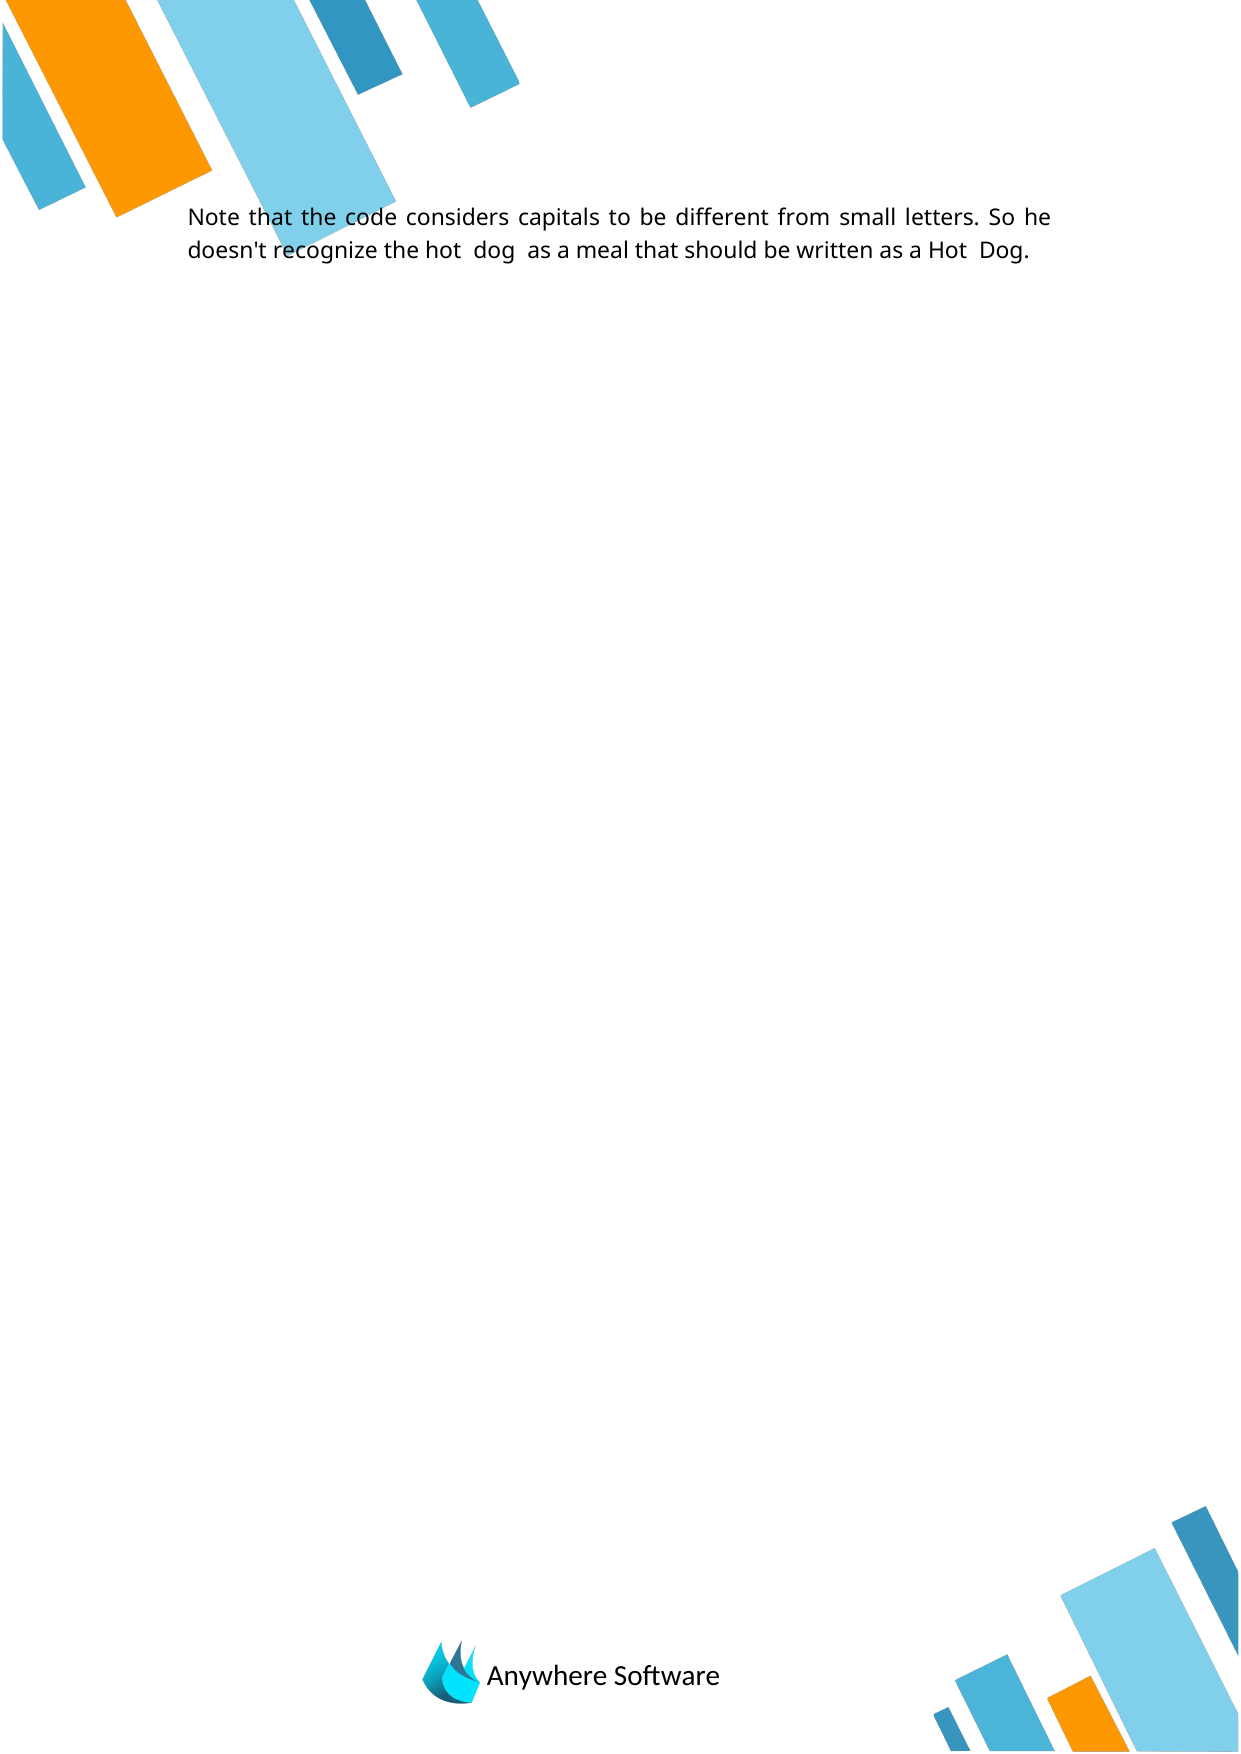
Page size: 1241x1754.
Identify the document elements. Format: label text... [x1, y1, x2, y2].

text Note that the code considers capitals to be different from small letters. So he doesn't recognize the hot dog as a meal that should be written as a Hot Dog. [187, 200, 1053, 265]
picture [2, 0, 520, 256]
picture [933, 1506, 1239, 1752]
picture [422, 1640, 481, 1704]
